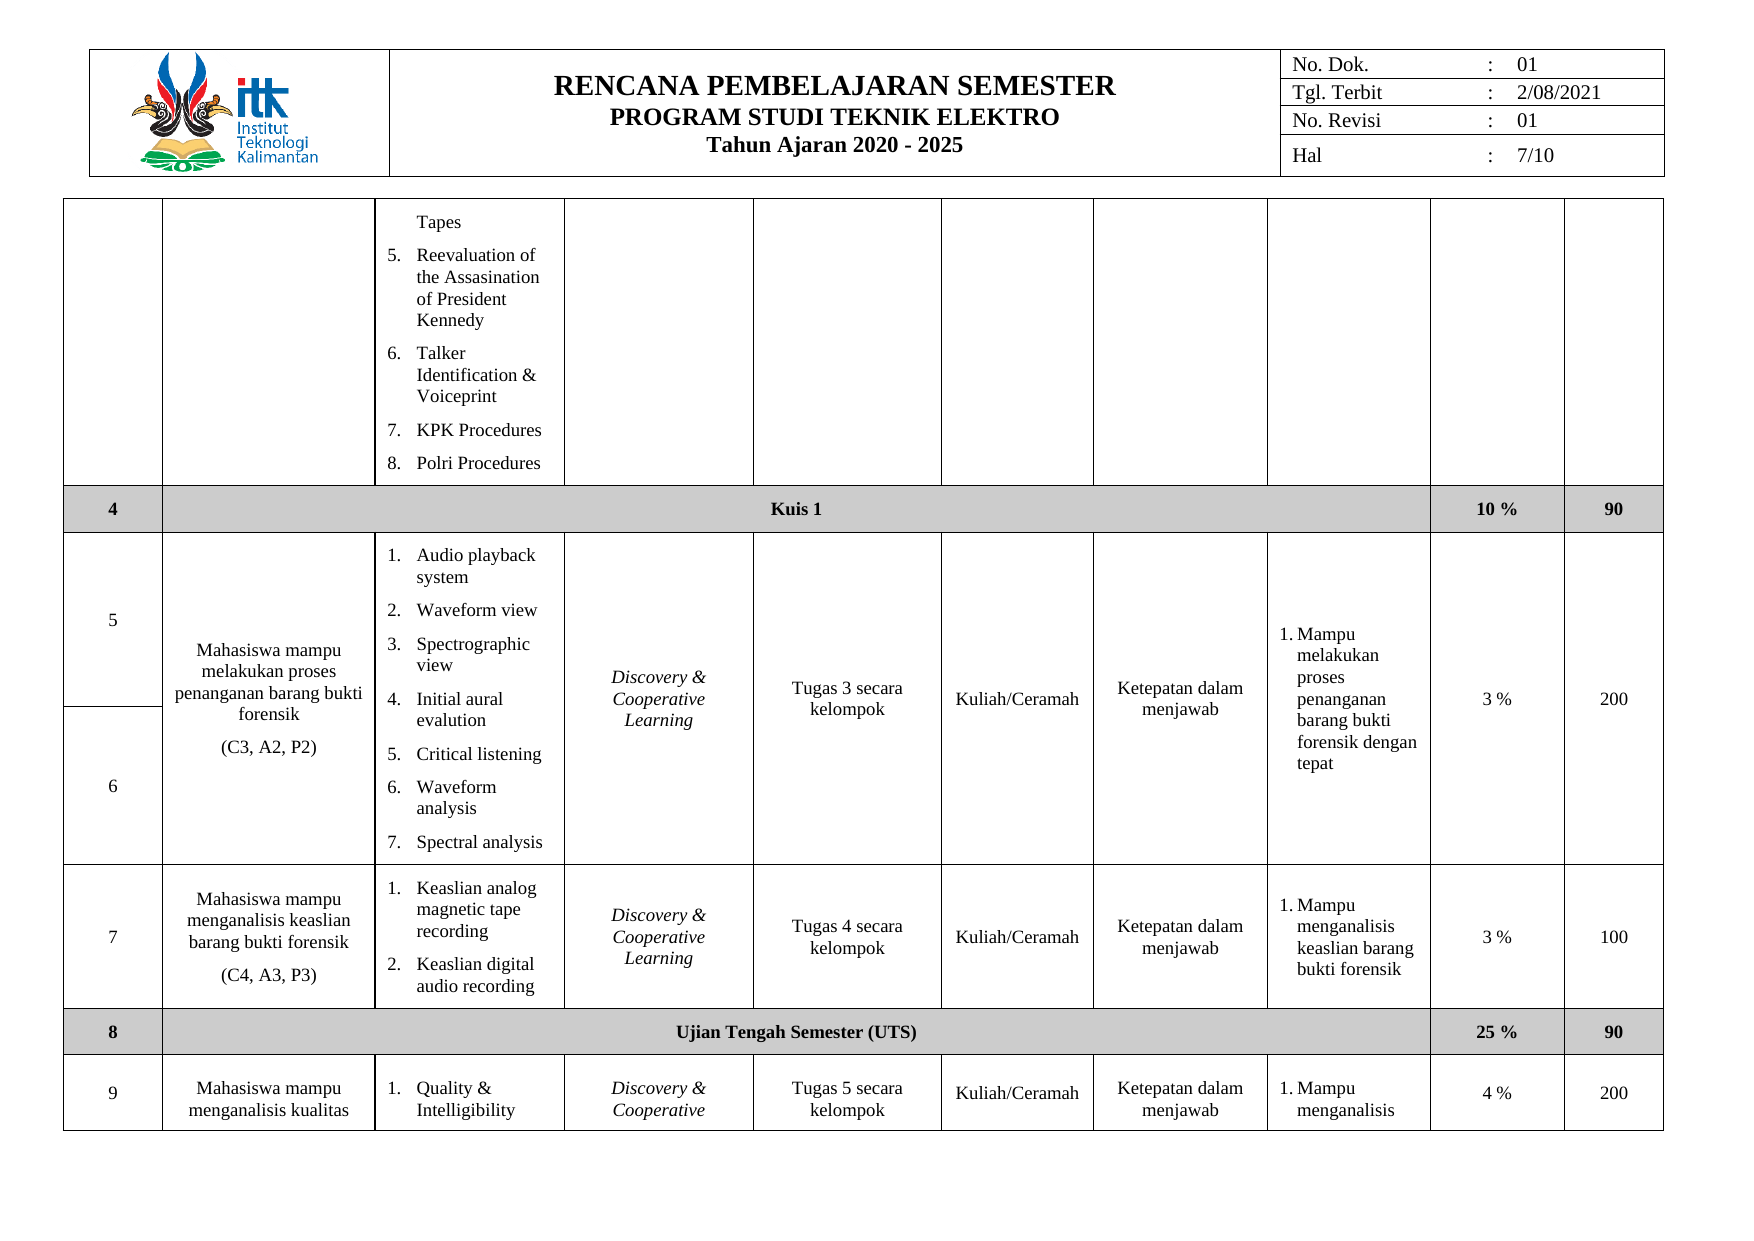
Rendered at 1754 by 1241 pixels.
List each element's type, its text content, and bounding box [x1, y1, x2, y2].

table_cell Ketepatan dalam menjawab [1094, 865, 1267, 1008]
table_cell [163, 199, 374, 485]
table_cell 3 % [1431, 865, 1564, 1008]
table_cell Mampu menganalisis [1268, 1055, 1430, 1130]
table_cell 200 [1565, 1055, 1663, 1130]
table_cell [754, 199, 941, 485]
table_cell [64, 199, 162, 485]
table_cell Ujian Tengah Semester (UTS) [163, 1009, 1430, 1054]
table_cell Tugas 4 secara kelompok [754, 865, 941, 1008]
table_cell Mampu melakukan proses penanganan barang bukti forensik dengan tepat [1268, 533, 1430, 864]
table_cell Kuis 1 [163, 486, 1430, 532]
table_cell [565, 199, 753, 485]
table_cell 10 % [1431, 486, 1564, 532]
table_cell [1268, 199, 1430, 485]
table_cell 4 [64, 486, 162, 532]
table_cell 9 [64, 1055, 162, 1130]
picture [127, 50, 322, 176]
table_cell [1431, 199, 1564, 485]
table_cell [942, 199, 1093, 485]
table_cell Quality & Intelligibility Filtering & equalization Gain compression & expansion Teknik-teknik terbaru [376, 1055, 564, 1130]
table_cell 200 [1565, 533, 1663, 864]
table_cell 25 % [1431, 1009, 1564, 1054]
table_cell Kuliah/Ceramah [942, 533, 1093, 864]
table_cell Keaslian analog magnetic tape recording Keaslian digital audio recording [376, 865, 564, 1008]
table_cell [1094, 199, 1267, 485]
table_cell 90 [1565, 486, 1663, 532]
table_cell Ketepatan dalam menjawab [1094, 1055, 1267, 1130]
table_cell Audio playback system Waveform view Spectrographic view Initial aural evalution Critical listening Waveform analysis Spectral analysis [376, 533, 564, 864]
table_cell [1565, 199, 1663, 485]
table_cell 90 [1565, 1009, 1663, 1054]
table_cell 5 [64, 533, 162, 706]
table_cell Kuliah/Ceramah [942, 865, 1093, 1008]
table_cell Mahasiswa mampu menganalisis keaslian barang bukti forensik (C4, A3, P3) [163, 865, 374, 1008]
table_cell Discovery & Cooperative Learning [565, 533, 753, 864]
table_cell Tugas 3 secara kelompok [754, 533, 941, 864]
table_cell Kuliah/Ceramah [942, 1055, 1093, 1130]
table_cell Mahasiswa mampu menganalisis kualitas [163, 1055, 374, 1130]
table_cell 8 [64, 1009, 162, 1054]
table_cell McKeever Case McMillan Case FBI Procedures The Watergate Tapes Reevaluation of the Assasination of President Kennedy Talker Identification & Voiceprint KPK Procedures Polri Procedures [376, 199, 564, 485]
table_cell 4 % [1431, 1055, 1564, 1130]
table_cell Ketepatan dalam menjawab [1094, 533, 1267, 864]
table_cell Mahasiswa mampu melakukan proses penanganan barang bukti forensik (C3, A2, P2) [163, 533, 374, 864]
table_cell 6 [64, 707, 162, 864]
table_cell Mampu menganalisis keaslian barang bukti forensik [1268, 865, 1430, 1008]
table_cell 3 % [1431, 533, 1564, 864]
table_cell Discovery & Cooperative Learning [565, 865, 753, 1008]
table_cell 7 [64, 865, 162, 1008]
table_cell 100 [1565, 865, 1663, 1008]
table_cell Discovery & Cooperative [565, 1055, 753, 1130]
table_cell Tugas 5 secara kelompok [754, 1055, 941, 1130]
